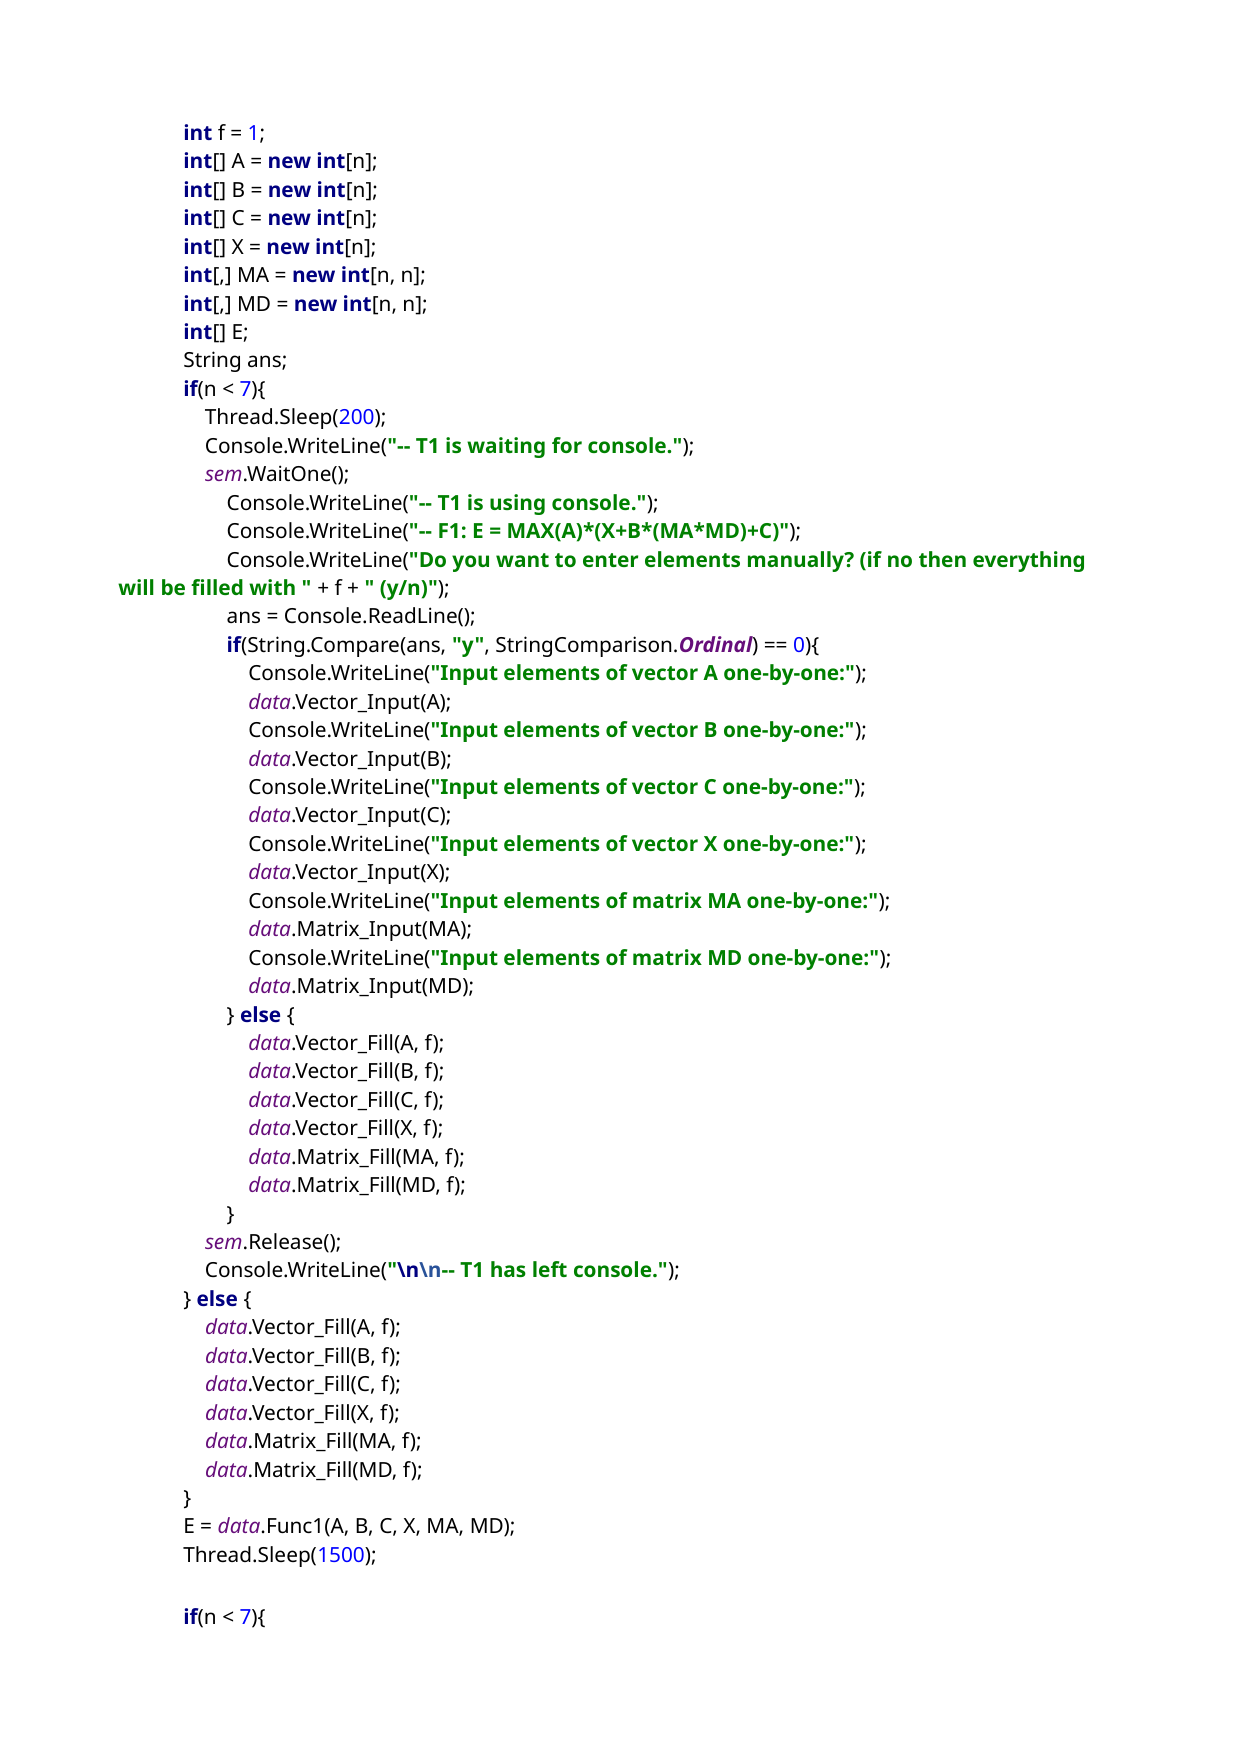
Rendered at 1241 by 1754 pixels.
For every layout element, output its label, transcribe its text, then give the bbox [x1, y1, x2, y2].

text int f = 1; int[] A = new int[n]; int[] B = new int[n]; int[] C = new int[n]; int[] X = new int[n]; int[,] MA = new int[n, n]; int[,] MD = new int[n, n]; int[] E; String ans; if(n < 7){ Thread.Sleep(200); Console.WriteLine("-- T1 is waiting for console."); sem.WaitOne(); Console.WriteLine("-- T1 is using console."); Console.WriteLine("-- F1: E = MAX(A)*(X+B*(MA*MD)+C)"); Console.WriteLine("Do you want to enter elements manually? (if no then everything will be filled with " + f + " (y/n)"); ans = Console.ReadLine(); if(String.Compare(ans, "y", StringComparison.Ordinal) == 0){ Console.WriteLine("Input elements of vector A one-by-one:"); data.Vector_Input(A); Console.WriteLine("Input elements of vector B one-by-one:"); data.Vector_Input(B); Console.WriteLine("Input elements of vector C one-by-one:"); data.Vector_Input(C); Console.WriteLine("Input elements of vector X one-by-one:"); data.Vector_Input(X); Console.WriteLine("Input elements of matrix MA one-by-one:"); data.Matrix_Input(MA); Console.WriteLine("Input elements of matrix MD one-by-one:"); data.Matrix_Input(MD); } else { data.Vector_Fill(A, f); data.Vector_Fill(B, f); data.Vector_Fill(C, f); data.Vector_Fill(X, f); data.Matrix_Fill(MA, f); data.Matrix_Fill(MD, f); } sem.Release(); Console.WriteLine("\n\n-- T1 has left console."); } else { data.Vector_Fill(A, f); data.Vector_Fill(B, f); data.Vector_Fill(C, f); data.Vector_Fill(X, f); data.Matrix_Fill(MA, f); data.Matrix_Fill(MD, f); } E = data.Func1(A, B, C, X, MA, MD); Thread.Sleep(1500); if(n < 7){ [118, 118, 1122, 1630]
